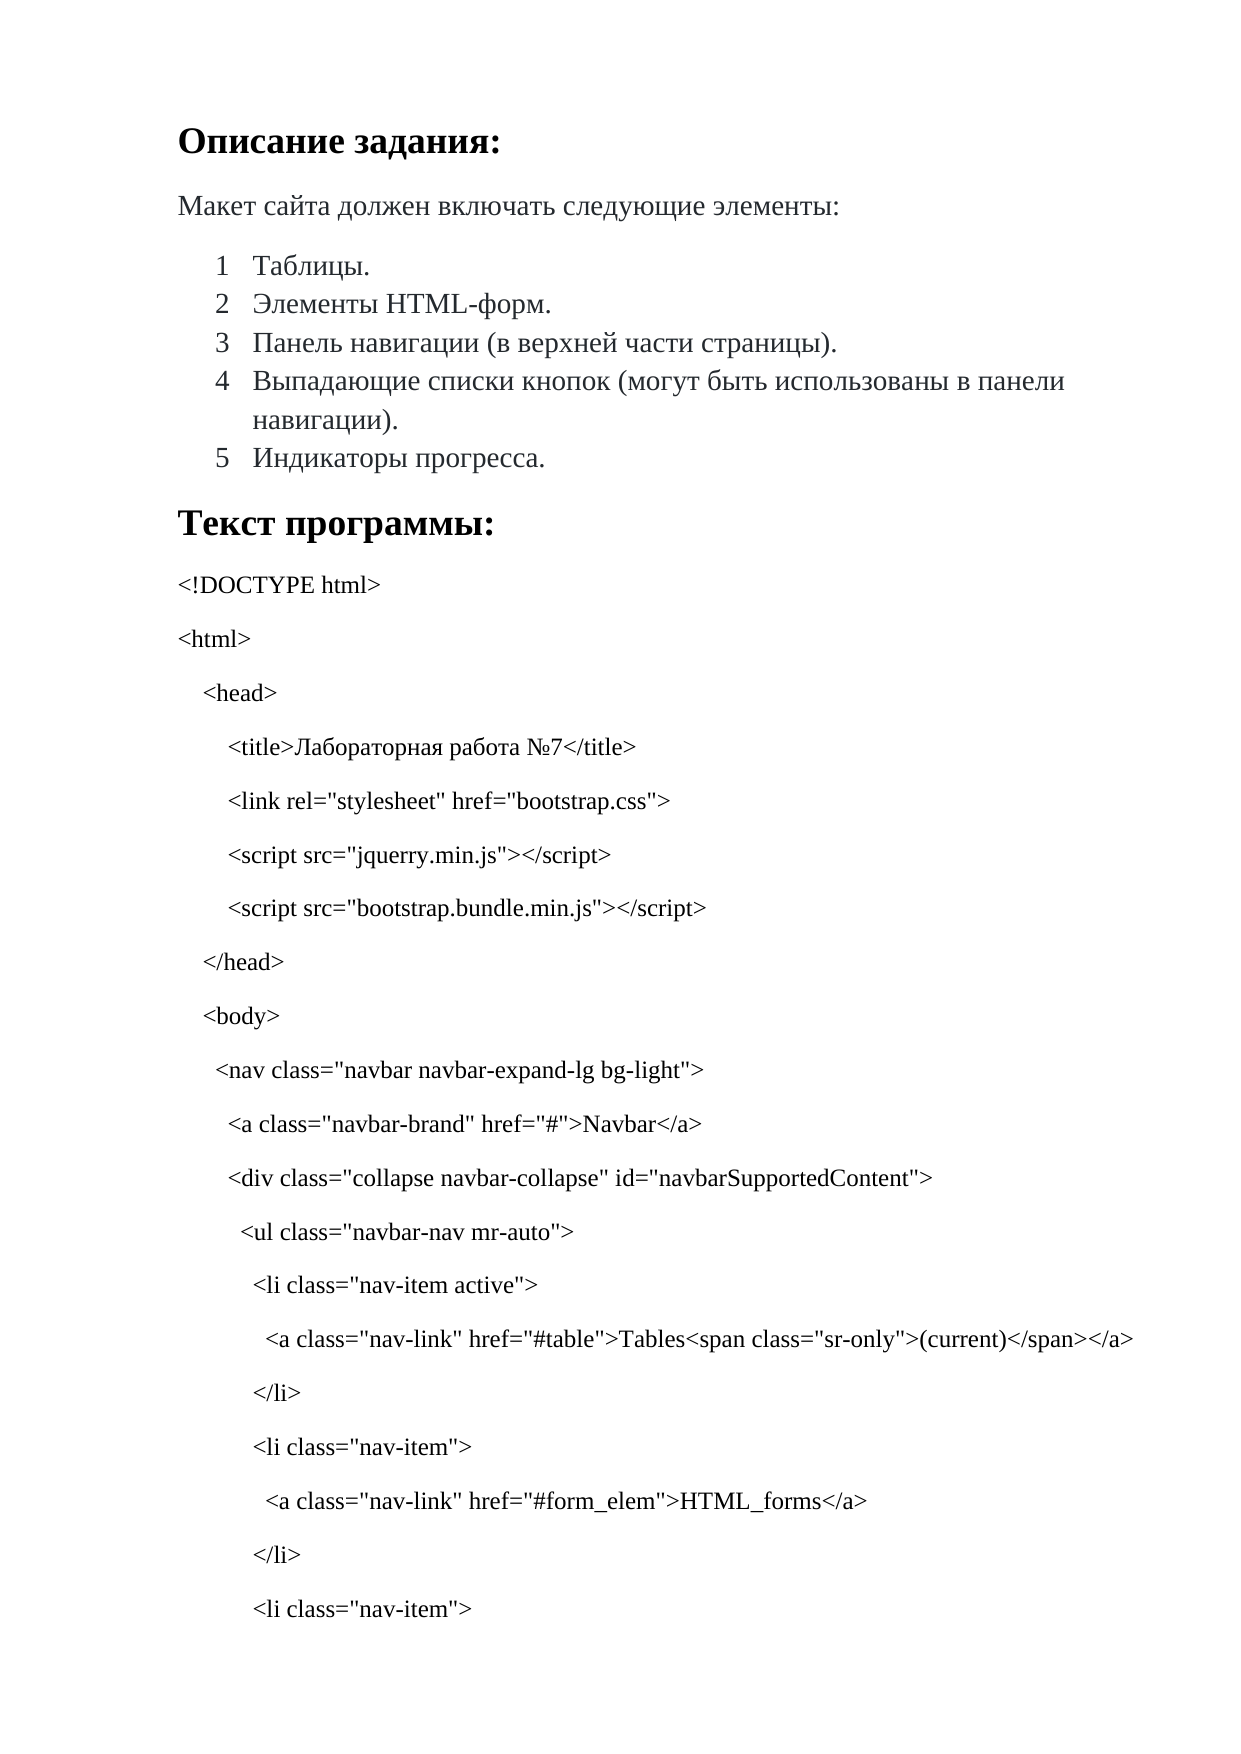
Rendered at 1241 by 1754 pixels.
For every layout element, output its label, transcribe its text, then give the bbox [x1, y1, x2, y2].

text <a class="navbar-brand" href="#">Navbar</a> [177, 1109, 1152, 1138]
list Таблицы. [215, 248, 1152, 281]
text <!DOCTYPE html> [177, 570, 1152, 599]
text <link rel="stylesheet" href="bootstrap.css"> [177, 786, 1152, 814]
text <script src="bootstrap.bundle.min.js"></script> [177, 893, 1152, 922]
list Элементы HTML-форм. [215, 286, 1152, 320]
text <li class="nav-item active"> [177, 1271, 1152, 1299]
text </li> [177, 1540, 1152, 1568]
text Текст программы: [177, 500, 1152, 543]
list Панель навигации (в верхней части страницы). [215, 325, 1152, 358]
text <a class="nav-link" href="#form_elem">HTML_forms</a> [177, 1486, 1152, 1515]
text Описание задания: [177, 118, 1152, 161]
text <div class="collapse navbar-collapse" id="navbarSupportedContent"> [177, 1163, 1152, 1192]
text <li class="nav-item"> [177, 1594, 1152, 1622]
text <script src="jquerry.min.js"></script> [177, 840, 1152, 868]
list Выпадающие списки кнопок (могут быть использованы в панели навигации). [215, 363, 1152, 436]
text <ul class="navbar-nav mr-auto"> [177, 1217, 1152, 1245]
text <title>Лабораторная работа №7</title> [177, 732, 1152, 761]
text <a class="nav-link" href="#table">Tables<span class="sr-only">(current)</span></a> [177, 1324, 1152, 1353]
text <body> [177, 1001, 1152, 1030]
text <head> [177, 678, 1152, 707]
text <li class="nav-item"> [177, 1432, 1152, 1461]
text Макет сайта должен включать следующие элементы: [177, 188, 1152, 222]
text <html> [177, 624, 1152, 653]
text </li> [177, 1378, 1152, 1407]
list Индикаторы прогресса. [215, 441, 1152, 474]
text </head> [177, 947, 1152, 976]
text <nav class="navbar navbar-expand-lg bg-light"> [177, 1055, 1152, 1084]
